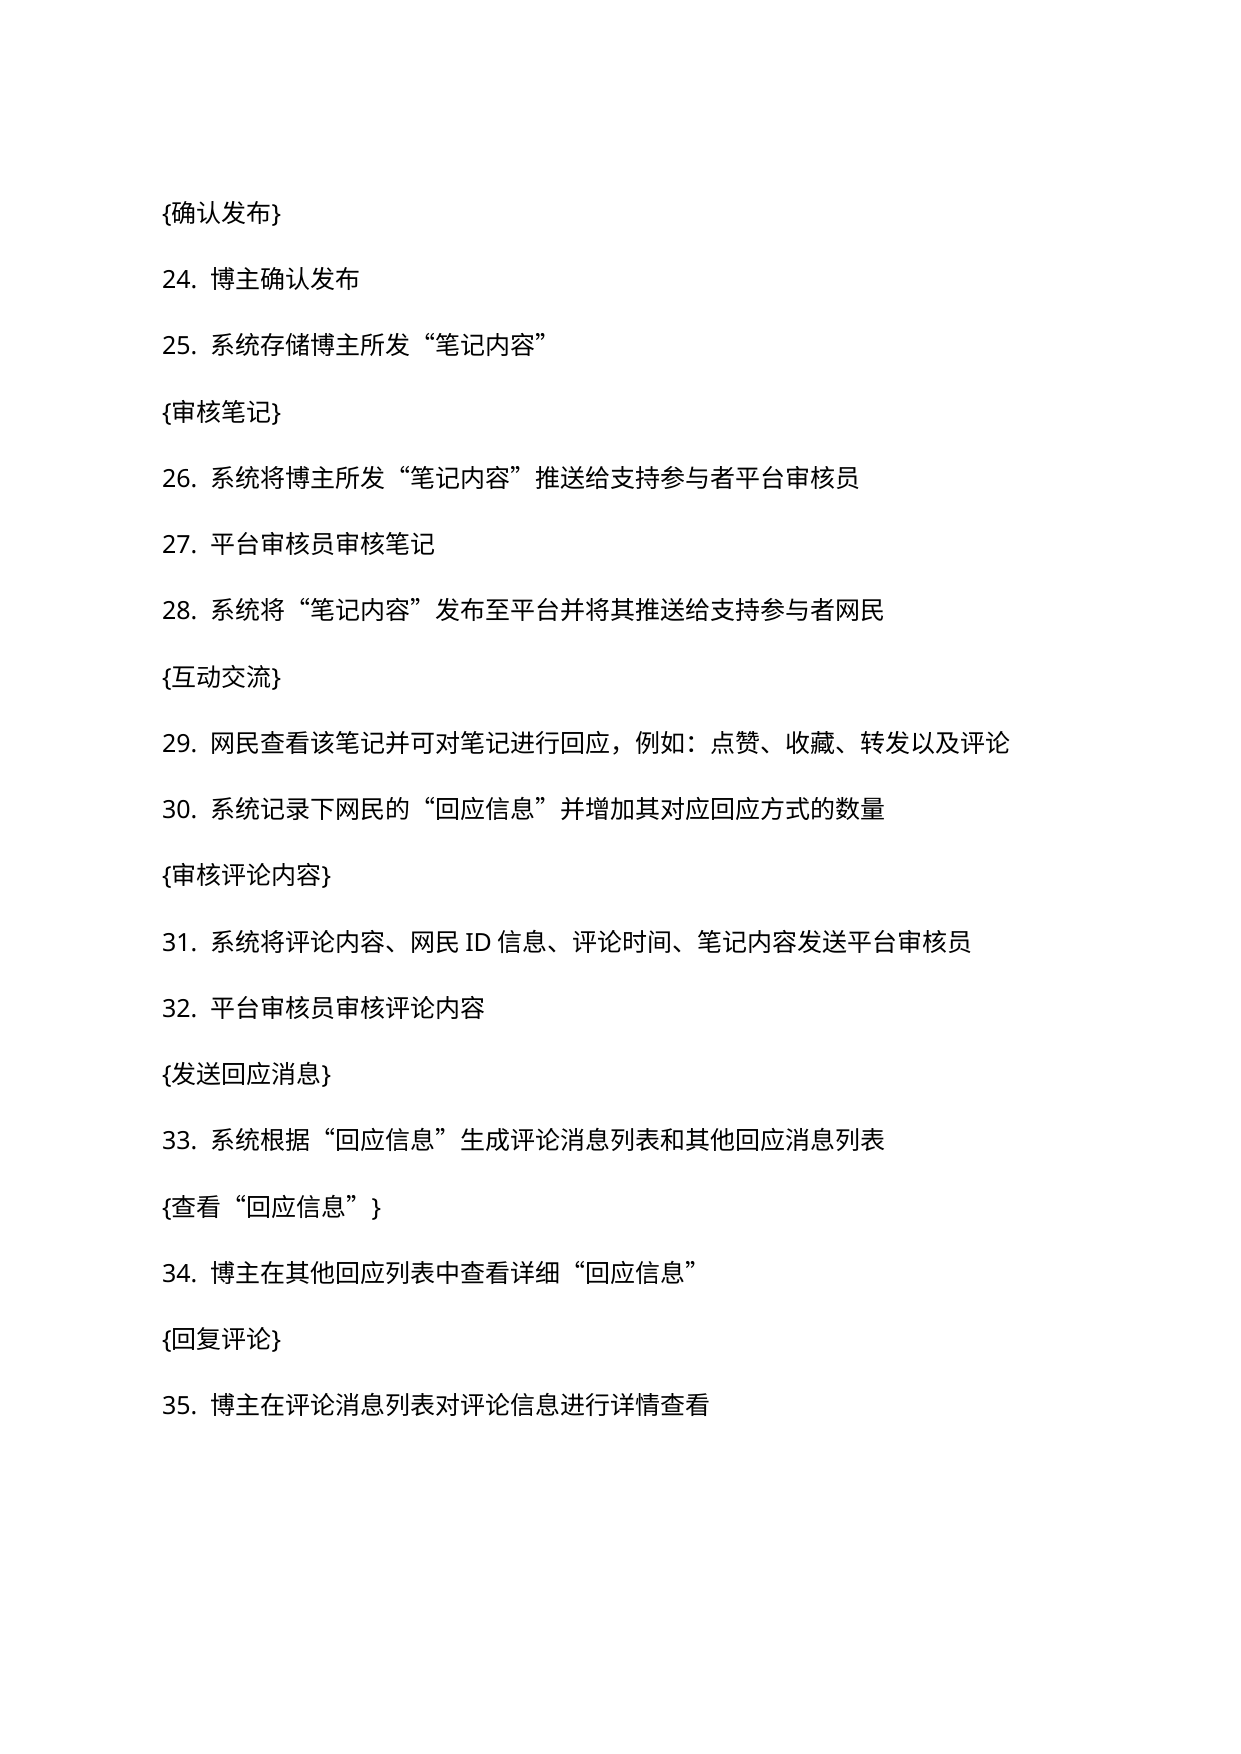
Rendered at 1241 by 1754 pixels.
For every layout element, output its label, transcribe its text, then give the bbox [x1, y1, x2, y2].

text 33. 系统根据“回应信息”生成评论消息列表和其他回应消息列表 [118, 1121, 1122, 1157]
text 28. 系统将“笔记内容”发布至平台并将其推送给支持参与者网民 [118, 591, 1122, 627]
text 25. 系统存储博主所发“笔记内容” [118, 326, 1122, 362]
text 27. 平台审核员审核笔记 [118, 524, 1122, 561]
text 31. 系统将评论内容、网民ID信息、评论时间、笔记内容发送平台审核员 [118, 922, 1122, 958]
text 35. 博主在评论消息列表对评论信息进行详情查看 [118, 1386, 1122, 1422]
text 26. 系统将博主所发“笔记内容”推送给支持参与者平台审核员 [118, 458, 1122, 494]
text {互动交流} [118, 657, 1122, 693]
text {查看“回应信息”} [118, 1187, 1122, 1223]
text {回复评论} [118, 1319, 1122, 1356]
text {确认发布} [118, 193, 1122, 229]
text {审核笔记} [118, 392, 1122, 428]
text {审核评论内容} [118, 856, 1122, 892]
text 32. 平台审核员审核评论内容 [118, 988, 1122, 1024]
text 34. 博主在其他回应列表中查看详细“回应信息” [118, 1253, 1122, 1289]
text 29. 网民查看该笔记并可对笔记进行回应，例如：点赞、收藏、转发以及评论 [118, 723, 1122, 759]
text 24. 博主确认发布 [118, 259, 1122, 296]
text 30. 系统记录下网民的“回应信息”并增加其对应回应方式的数量 [118, 789, 1122, 826]
text {发送回应消息} [118, 1054, 1122, 1091]
